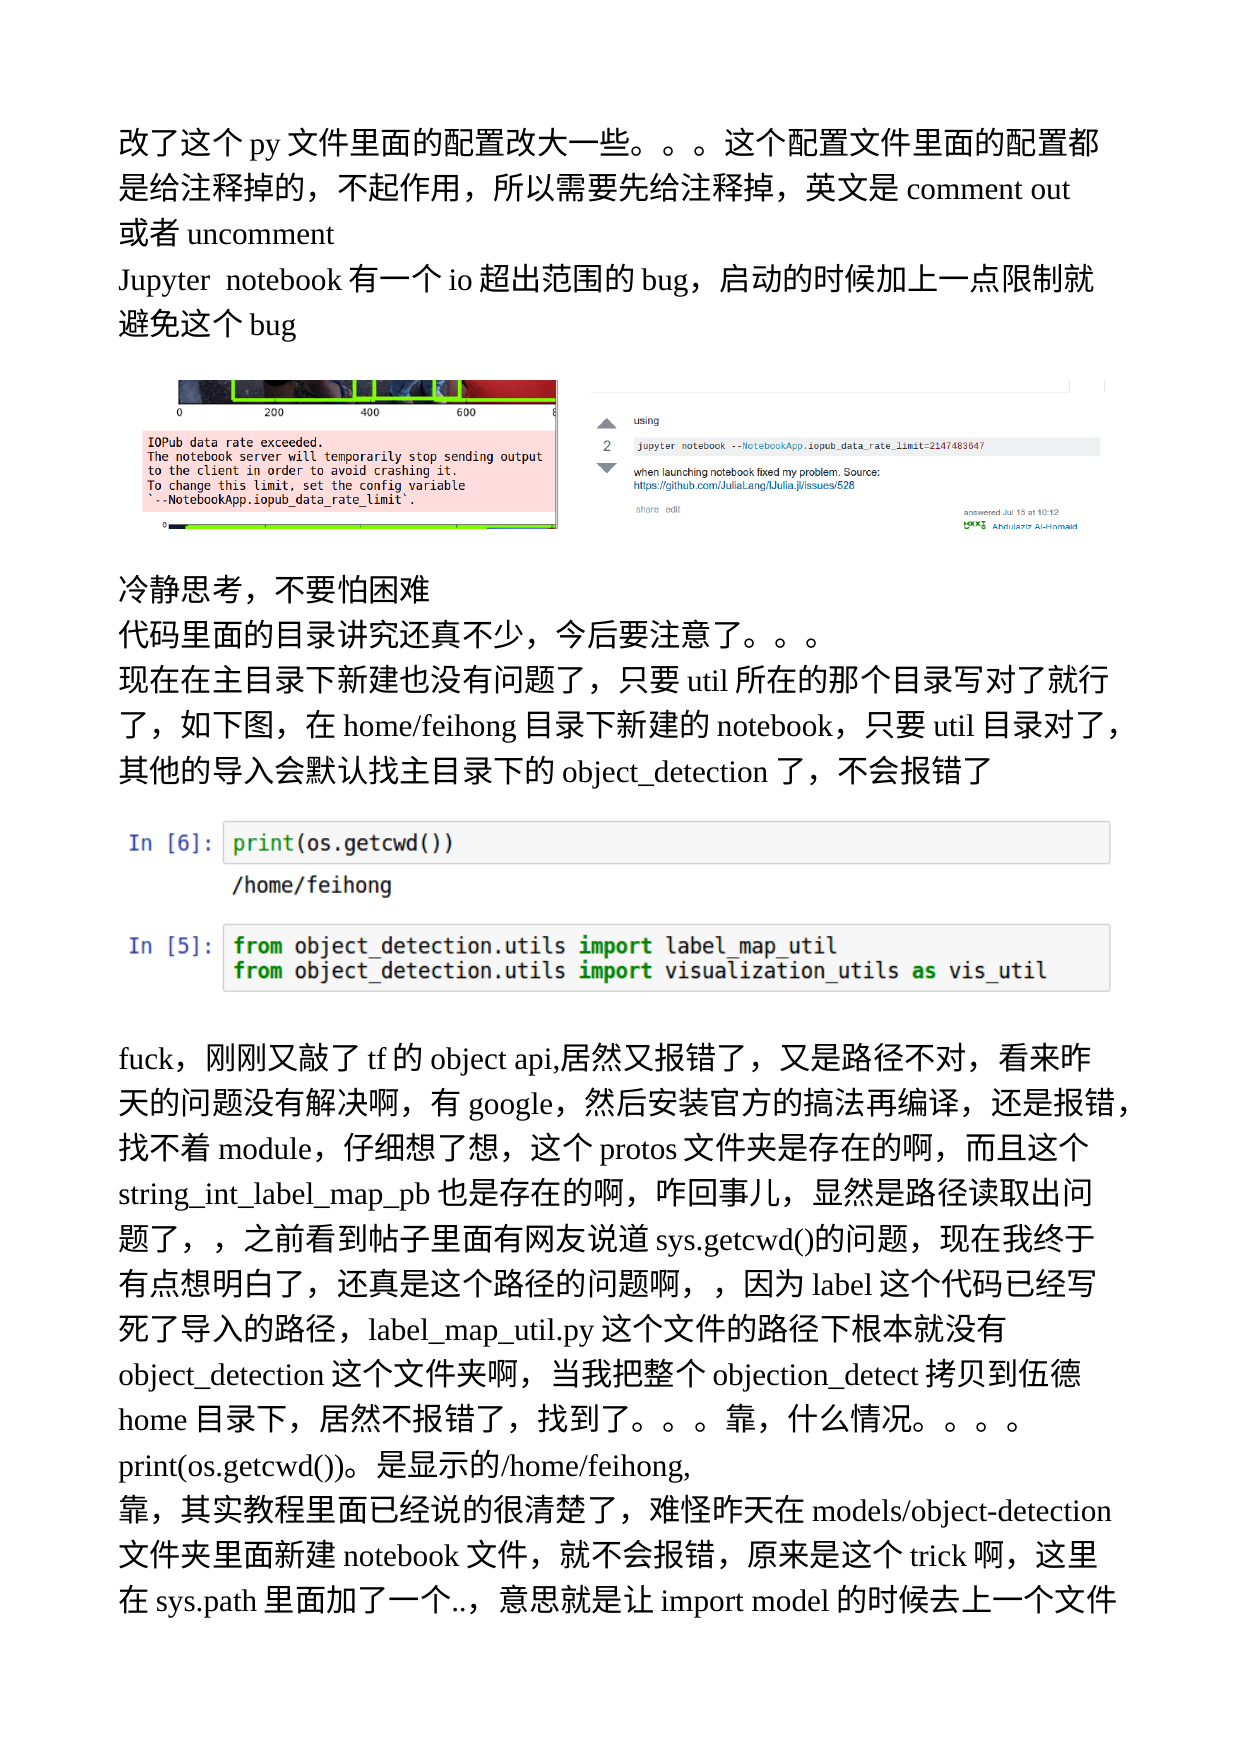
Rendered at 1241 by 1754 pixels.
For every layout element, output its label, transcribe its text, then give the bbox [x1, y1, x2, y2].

text 或者uncomment [118, 208, 1122, 254]
text 冷静思考，不要怕困难 [118, 565, 1122, 610]
text 改了这个py文件里面的配置改大一些。。。这个配置文件里面的配置都是给注释掉的，不起作用，所以需要先给注释掉，英文是 comment out [118, 118, 1122, 208]
picture [118, 380, 1123, 529]
text 靠，其实教程里面已经说的很清楚了，难怪昨天在models/object-detection文件夹里面新建notebook文件，就不会报错，原来是这个trick啊，这里在sys.path里面加了一个..，意思就是让import model的时候去上一个文件 [118, 1485, 1122, 1621]
text 现在在主目录下新建也没有问题了，只要util所在的那个目录写对了就行了，如下图，在home/feihong目录下新建的notebook，只要util目录对了，其他的导入会默认找主目录下的object_detection了，不会报错了 [118, 655, 1122, 791]
text Jupyter notebook有一个io超出范围的bug，启动的时候加上一点限制就避免这个bug [118, 254, 1122, 344]
text print(os.getcwd())。是显示的/home/feihong, [118, 1440, 1122, 1485]
picture [118, 791, 1123, 997]
text fuck，刚刚又敲了tf的object api,居然又报错了，又是路径不对，看来昨天的问题没有解决啊，有google，然后安装官方的搞法再编译，还是报错，找不着module，仔细想了想，这个protos文件夹是存在的啊，而且这个string_int_label_map_pb也是存在的啊，咋回事儿，显然是路径读取出问题了，，之前看到帖子里面有网友说道sys.getcwd()的问题，现在我终于有点想明白了，还真是这个路径的问题啊，，因为label这个代码已经写死了导入的路径，label_map_util.py这个文件的路径下根本就没有object_detection这个文件夹啊，当我把整个objection_detect拷贝到伍德home目录下，居然不报错了，找到了。。。靠，什么情况。。。。 [118, 1033, 1122, 1440]
text 代码里面的目录讲究还真不少，今后要注意了。。。 [118, 610, 1122, 655]
